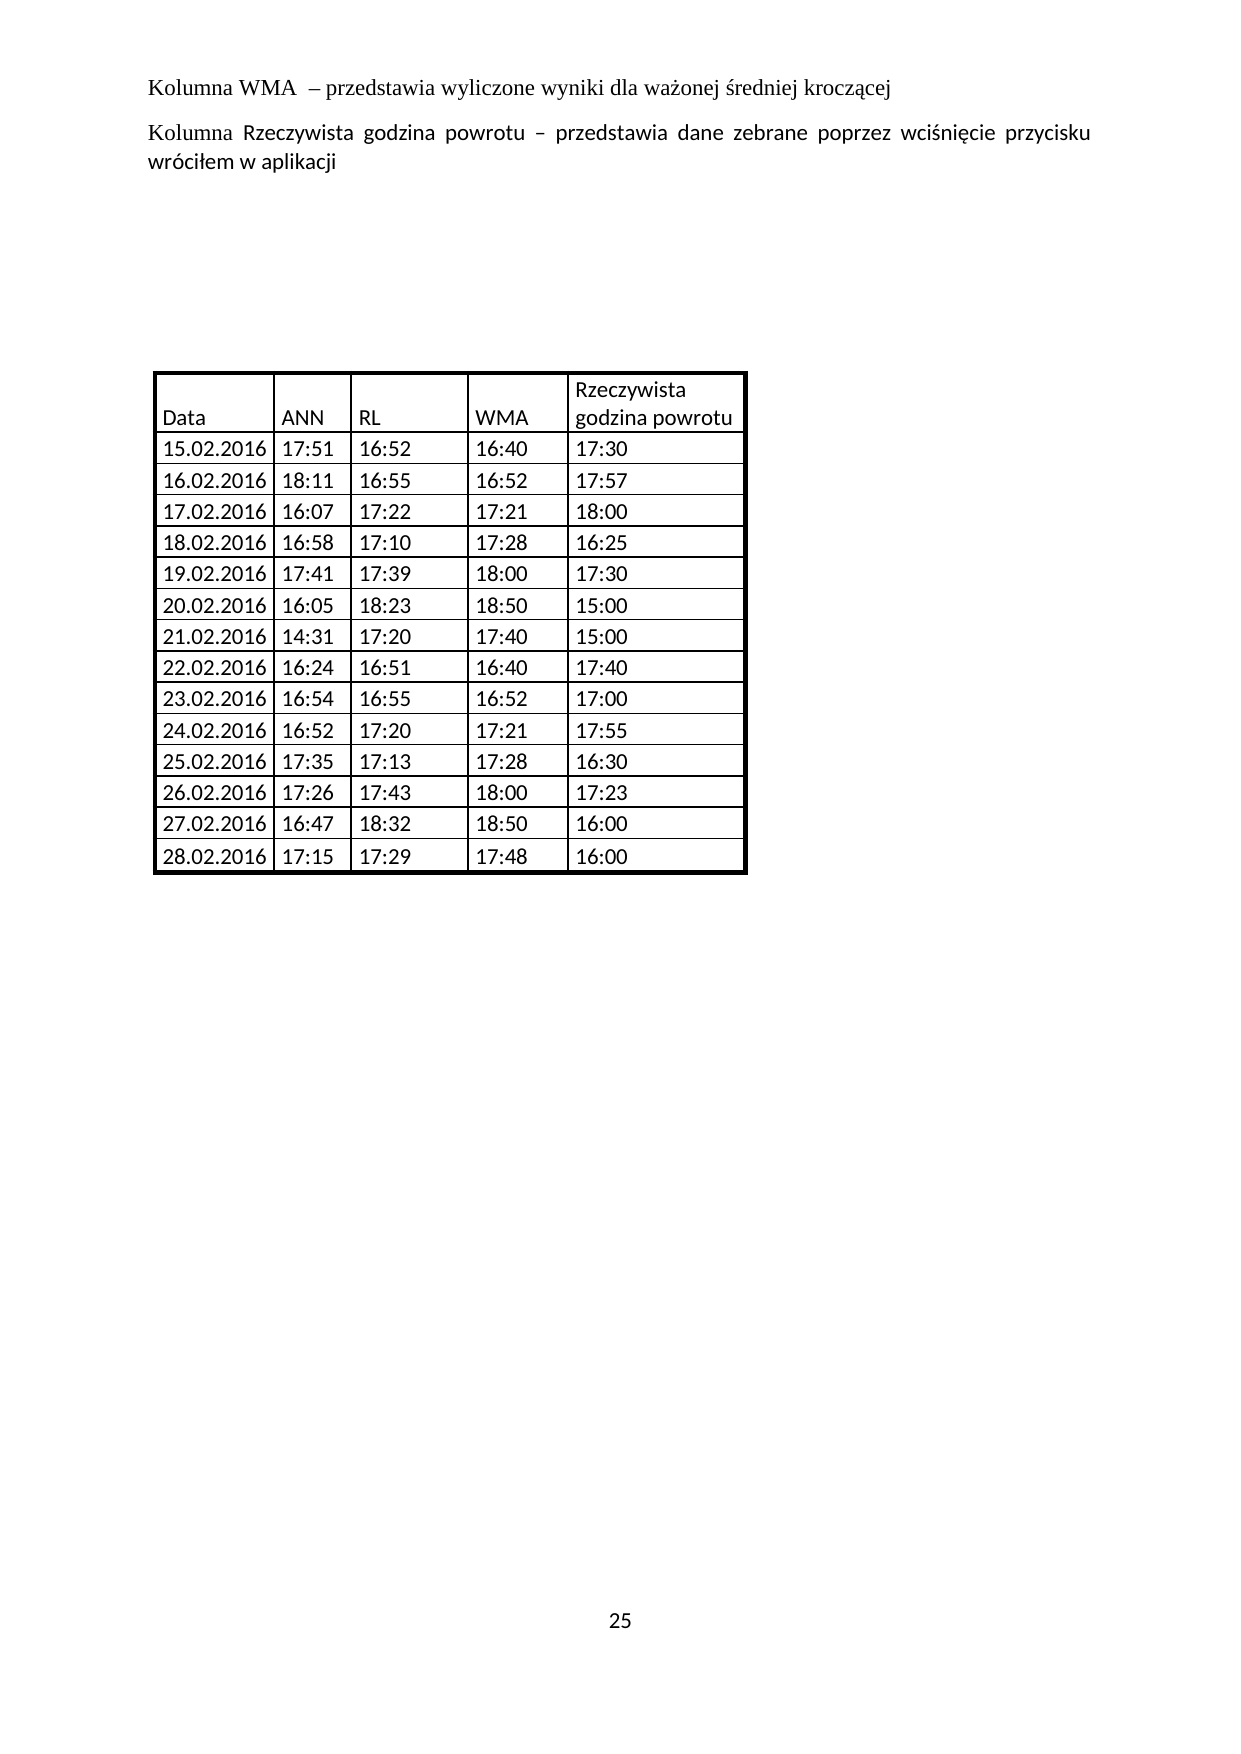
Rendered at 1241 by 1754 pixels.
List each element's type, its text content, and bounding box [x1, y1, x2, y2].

table_cell 23.02.2016 [157, 683, 273, 712]
table_cell 21.02.2016 [157, 620, 273, 650]
table_cell 16:40 [469, 652, 567, 681]
table_cell 17:13 [352, 745, 467, 775]
table_cell 18:32 [352, 808, 467, 837]
table_cell 16:52 [469, 683, 567, 712]
table_cell 26.02.2016 [157, 777, 273, 806]
table_cell 17:10 [352, 527, 467, 556]
table_cell 16:51 [352, 652, 467, 681]
table_cell 18.02.2016 [157, 527, 273, 556]
table_cell 17:40 [469, 620, 567, 650]
table_cell 17:39 [352, 558, 467, 587]
table_cell 20.02.2016 [157, 589, 273, 619]
table_cell 16:05 [275, 589, 350, 619]
table_cell 17:40 [569, 652, 743, 681]
table_cell 17:20 [352, 714, 467, 744]
table_cell 14:31 [275, 620, 350, 650]
table_cell 16:24 [275, 652, 350, 681]
table_cell 17:48 [469, 839, 567, 870]
table_cell 17:35 [275, 745, 350, 775]
table_cell 16:52 [469, 464, 567, 494]
table_cell 15:00 [569, 620, 743, 650]
table_cell 16:47 [275, 808, 350, 837]
table_cell 17:21 [469, 714, 567, 744]
table_cell 16:58 [275, 527, 350, 556]
table_cell 16:55 [352, 464, 467, 494]
table_cell 17:26 [275, 777, 350, 806]
table_cell 16:07 [275, 495, 350, 525]
table_header ANN [275, 375, 350, 431]
text Kolumna WMA – przedstawia wyliczone wyniki dla ważonej średniej kroczącej [148, 74, 1093, 100]
table_cell 18:00 [569, 495, 743, 525]
table_header Data [157, 375, 273, 431]
table_cell 17:15 [275, 839, 350, 870]
table_cell 17.02.2016 [157, 495, 273, 525]
table_cell 17:55 [569, 714, 743, 744]
table_cell 16:52 [352, 433, 467, 462]
text Kolumna Rzeczywista godzina powrotu – przedstawia dane zebrane poprzez wciśnięcie przycisku wróciłem w aplikacji [148, 118, 1093, 175]
table_cell 17:22 [352, 495, 467, 525]
table_cell 19.02.2016 [157, 558, 273, 587]
table_cell 18:50 [469, 808, 567, 837]
table_cell 16:25 [569, 527, 743, 556]
table_cell 17:30 [569, 433, 743, 462]
table_cell 27.02.2016 [157, 808, 273, 837]
table_cell 22.02.2016 [157, 652, 273, 681]
table_cell 17:21 [469, 495, 567, 525]
table_cell 25.02.2016 [157, 745, 273, 775]
table_header Rzeczywista godzina powrotu [569, 375, 743, 431]
table_cell 17:51 [275, 433, 350, 462]
table_cell 16:52 [275, 714, 350, 744]
table_cell 17:29 [352, 839, 467, 870]
table_cell 17:43 [352, 777, 467, 806]
table_cell 17:28 [469, 745, 567, 775]
table_cell 18:00 [469, 777, 567, 806]
table_cell 15.02.2016 [157, 433, 273, 462]
table_cell 16:00 [569, 839, 743, 870]
table_cell 16.02.2016 [157, 464, 273, 494]
table_cell 24.02.2016 [157, 714, 273, 744]
table_cell 18:11 [275, 464, 350, 494]
table_cell 16:40 [469, 433, 567, 462]
table_cell 15:00 [569, 589, 743, 619]
table_header RL [352, 375, 467, 431]
table_cell 18:50 [469, 589, 567, 619]
table_cell 17:28 [469, 527, 567, 556]
table_cell 18:00 [469, 558, 567, 587]
table_cell 17:00 [569, 683, 743, 712]
table_cell 17:23 [569, 777, 743, 806]
table_cell 17:41 [275, 558, 350, 587]
table_header WMA [469, 375, 567, 431]
table_cell 18:23 [352, 589, 467, 619]
table_cell 17:20 [352, 620, 467, 650]
table_cell 17:30 [569, 558, 743, 587]
table_cell 16:55 [352, 683, 467, 712]
table_cell 16:54 [275, 683, 350, 712]
table_cell 28.02.2016 [157, 839, 273, 870]
table_cell 16:00 [569, 808, 743, 837]
table_cell 16:30 [569, 745, 743, 775]
table_cell 17:57 [569, 464, 743, 494]
